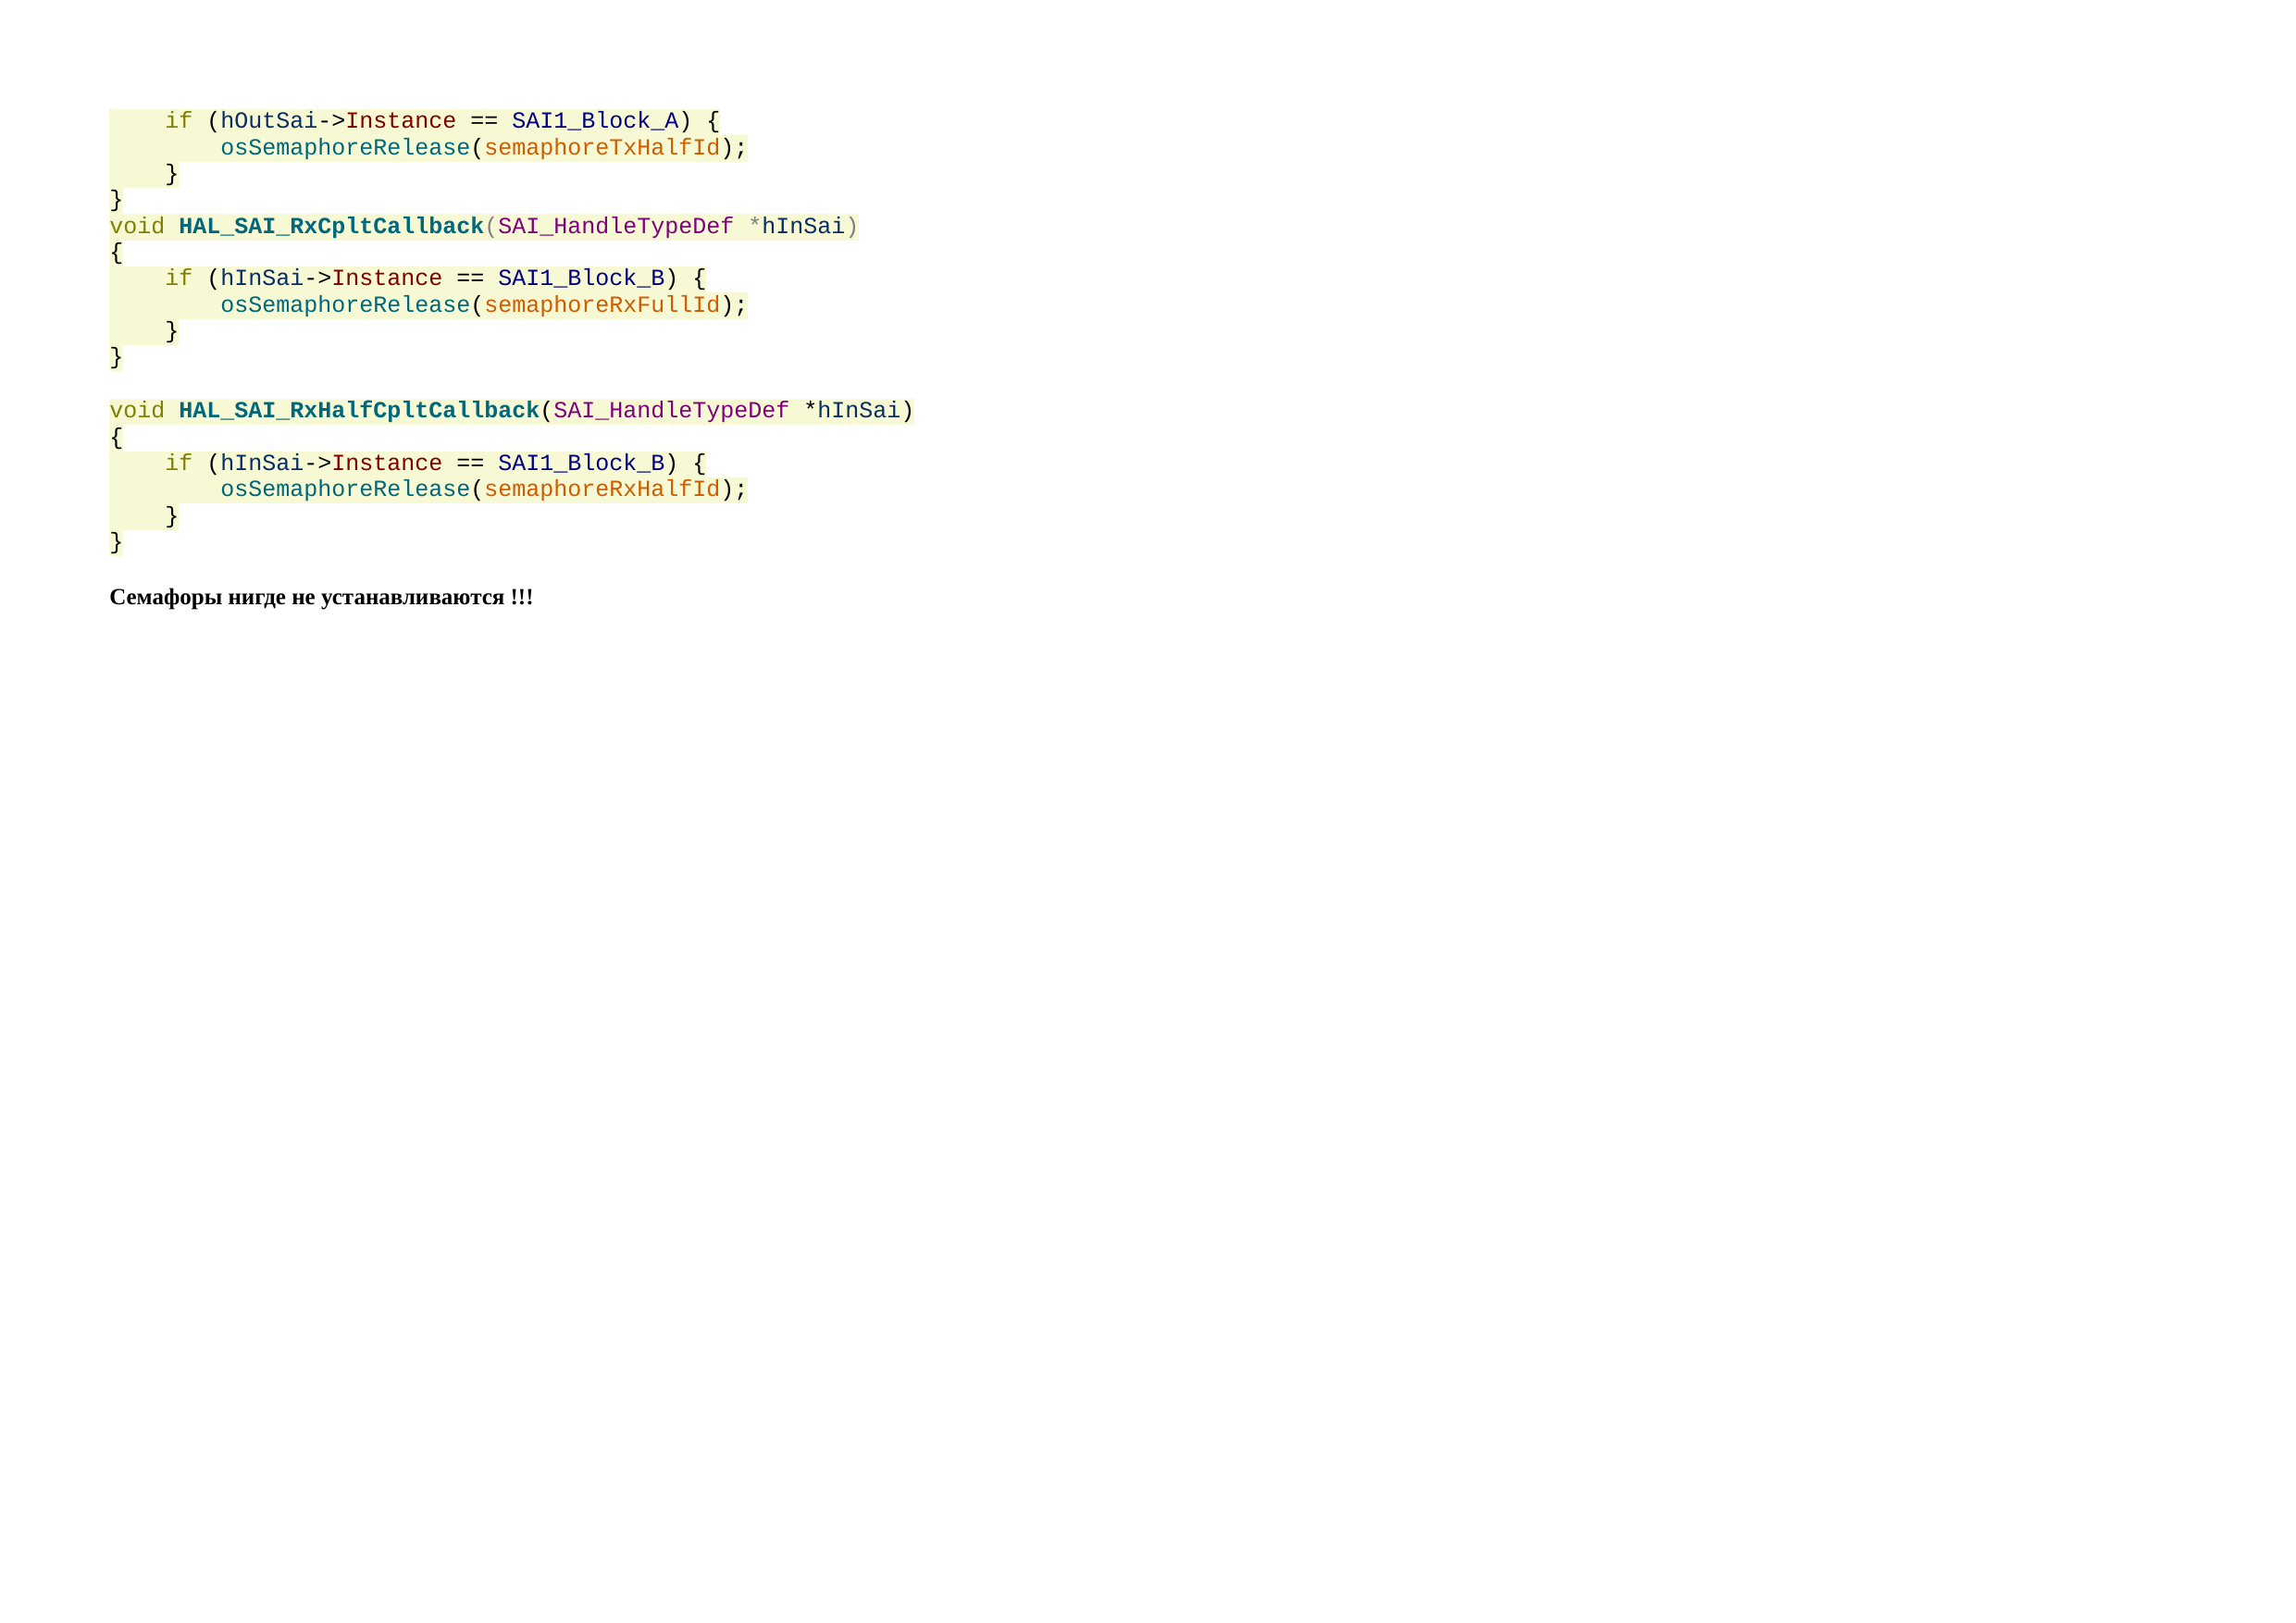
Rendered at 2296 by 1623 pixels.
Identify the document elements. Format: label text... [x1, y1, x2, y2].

text Семафоры нигде не устанавливаются !!! [109, 583, 2186, 609]
text { [109, 425, 2186, 452]
text } [109, 345, 2186, 371]
text } [109, 162, 2186, 188]
text } [109, 188, 2186, 214]
text void HAL_SAI_RxHalfCpltCallback(SAI_HandleTypeDef *hInSai) [109, 399, 2186, 425]
text if (hOutSai->Instance == SAI1_Block_A) { [109, 109, 2186, 135]
text osSemaphoreRelease(semaphoreRxFullId); [109, 292, 2186, 319]
text if (hInSai->Instance == SAI1_Block_B) { [109, 266, 2186, 292]
text if (hInSai->Instance == SAI1_Block_B) { [109, 452, 2186, 477]
text void HAL_SAI_RxCpltCallback(SAI_HandleTypeDef *hInSai) [109, 214, 2186, 241]
text { [109, 241, 2186, 266]
text osSemaphoreRelease(semaphoreTxHalfId); [109, 135, 2186, 162]
text osSemaphoreRelease(semaphoreRxHalfId); [109, 477, 2186, 503]
text } [109, 319, 2186, 345]
text } [109, 503, 2186, 530]
text } [109, 530, 2186, 556]
